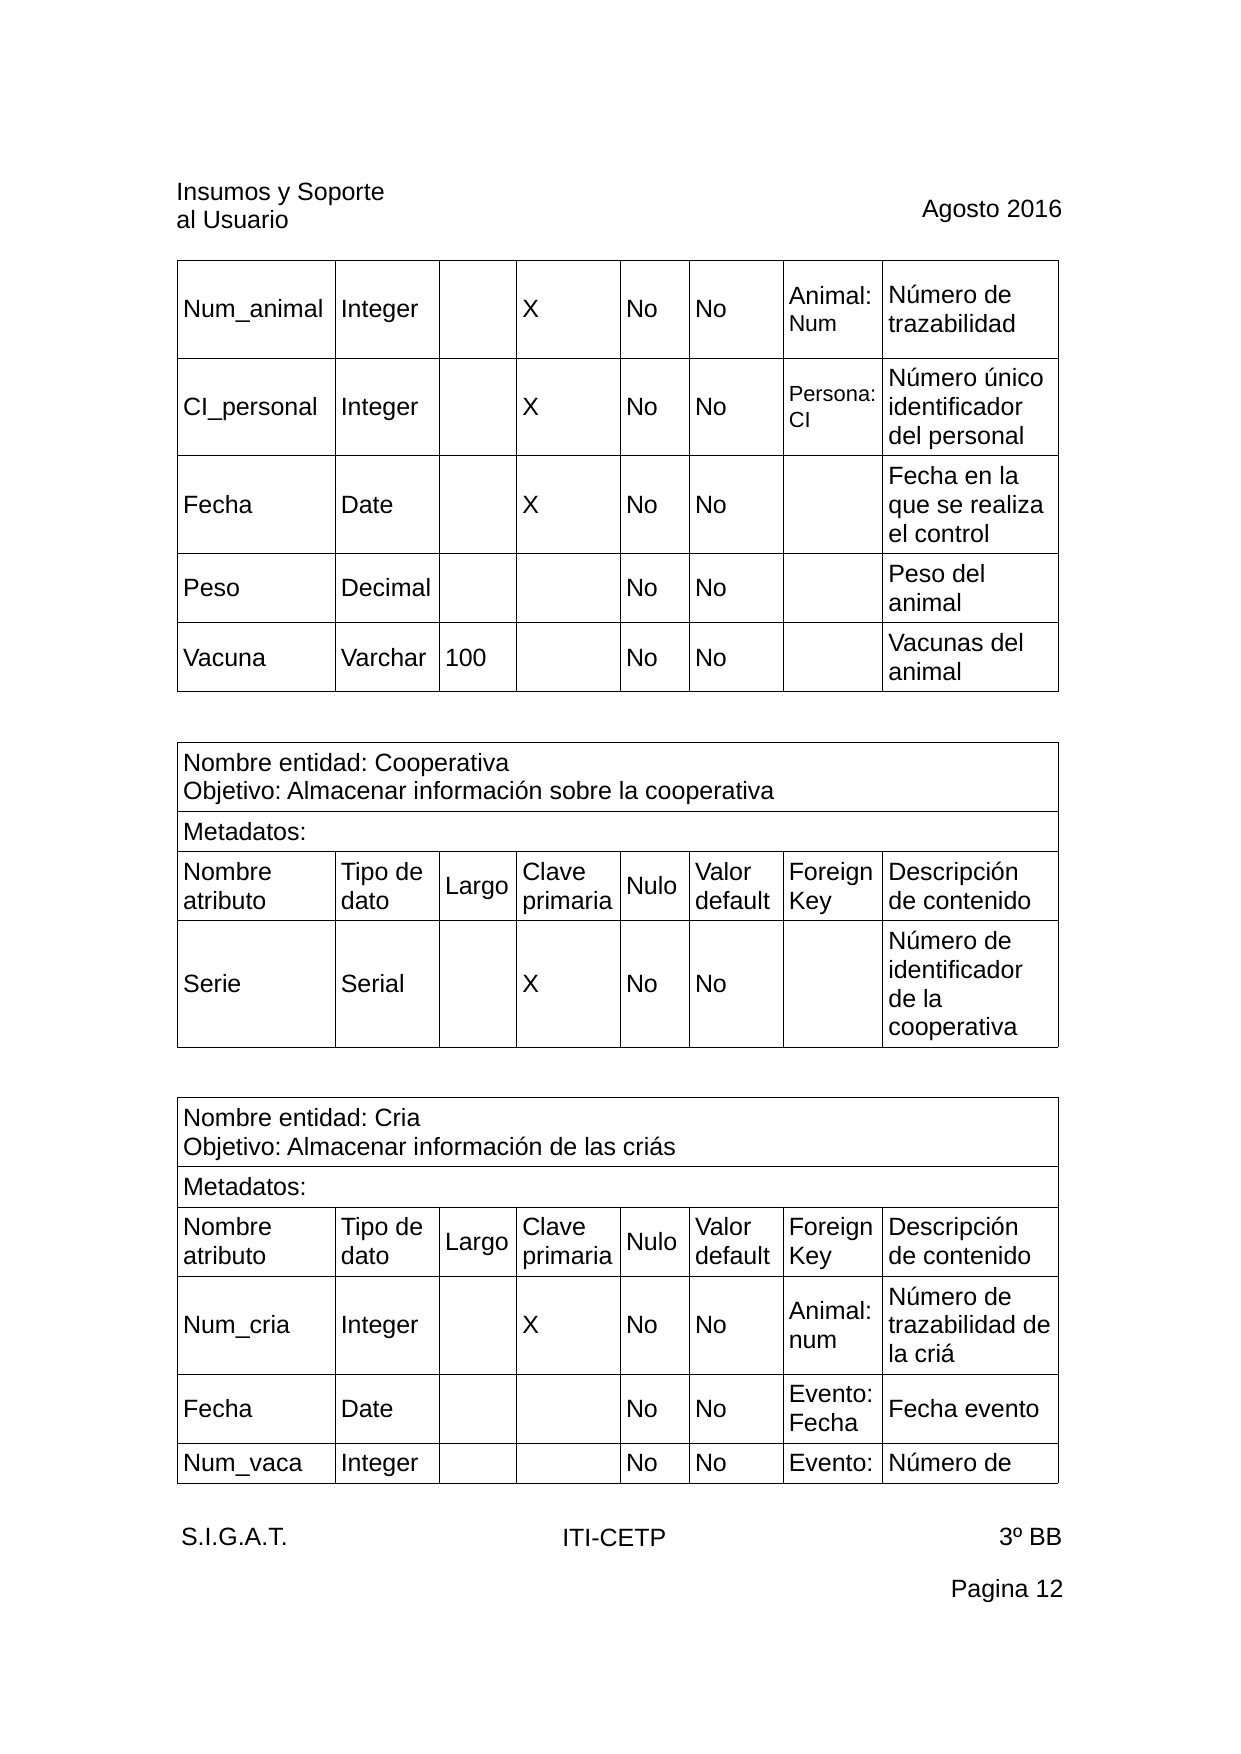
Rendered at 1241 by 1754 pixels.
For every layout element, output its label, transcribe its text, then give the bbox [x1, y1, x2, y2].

table_cell [440, 1375, 516, 1442]
table_cell Número de identificador de la cooperativa [883, 921, 1058, 1047]
table_cell [440, 359, 516, 455]
table_cell Date [336, 456, 439, 553]
table_cell No [690, 359, 783, 455]
table_cell No [621, 623, 689, 691]
table_cell Fecha [178, 456, 335, 553]
table_cell X [517, 456, 620, 553]
table_cell [440, 1444, 516, 1483]
table_cell Nombre atributo [178, 852, 335, 920]
table_cell No [621, 1375, 689, 1442]
table_cell Descripción de contenido [883, 852, 1058, 920]
table_cell [784, 623, 882, 691]
table_cell Fecha en la que se realiza el control [883, 456, 1058, 553]
table_cell Decimal [336, 554, 439, 622]
table_cell [517, 1375, 620, 1442]
table_cell No [690, 921, 783, 1047]
table_cell X [517, 921, 620, 1047]
table_cell Fecha evento [883, 1375, 1058, 1442]
table_cell Nombre atributo [178, 1208, 335, 1276]
table_cell Tipo de dato [336, 852, 439, 920]
table_cell [517, 554, 620, 622]
table_cell Tipo de dato [336, 1208, 439, 1276]
table_header Nombre entidad: Cria Objetivo: Almacenar información de las criás [178, 1098, 1058, 1166]
table_cell Num_animal [178, 261, 335, 358]
table_cell No [690, 1444, 783, 1483]
table_cell Varchar [336, 623, 439, 691]
table_cell Número de [883, 1444, 1058, 1483]
table_cell Metadatos: [178, 1167, 1058, 1207]
table_cell No [690, 623, 783, 691]
table_cell Serie [178, 921, 335, 1047]
table_cell No [621, 1277, 689, 1373]
table_cell No [621, 456, 689, 553]
table_cell [784, 456, 882, 553]
table_cell Persona: CI [784, 359, 882, 455]
table_cell Número de trazabilidad [883, 261, 1058, 358]
table_cell [517, 1444, 620, 1483]
table_cell Animal: num [784, 1277, 882, 1373]
table_cell Fecha [178, 1375, 335, 1442]
table_cell CI_personal [178, 359, 335, 455]
table_cell Largo [440, 852, 516, 920]
table_cell Num_vaca [178, 1444, 335, 1483]
table_cell No [621, 554, 689, 622]
table_cell Vacuna [178, 623, 335, 691]
table_cell Clave primaria [517, 1208, 620, 1276]
table_cell Nulo [621, 852, 689, 920]
table_cell Clave primaria [517, 852, 620, 920]
table_cell [440, 921, 516, 1047]
table_cell No [621, 921, 689, 1047]
table_cell No [690, 261, 783, 358]
table_cell Valor default [690, 852, 783, 920]
table_cell [517, 623, 620, 691]
table_cell Evento: Fecha [784, 1375, 882, 1442]
table_cell Animal: Num [784, 261, 882, 358]
table_cell Nulo [621, 1208, 689, 1276]
table_cell Foreign Key [784, 1208, 882, 1276]
table_cell [440, 554, 516, 622]
table_cell Integer [336, 1277, 439, 1373]
table_cell Integer [336, 1444, 439, 1483]
table_cell Peso [178, 554, 335, 622]
table_cell X [517, 1277, 620, 1373]
table_cell [440, 261, 516, 358]
table_cell Date [336, 1375, 439, 1442]
table_cell No [621, 1444, 689, 1483]
table_cell Integer [336, 359, 439, 455]
table_cell No [690, 1277, 783, 1373]
table_cell No [690, 1375, 783, 1442]
table_cell Largo [440, 1208, 516, 1276]
table_cell No [621, 359, 689, 455]
table_cell Serial [336, 921, 439, 1047]
table_cell Valor default [690, 1208, 783, 1276]
table_cell No [621, 261, 689, 358]
table_header Nombre entidad: Cooperativa Objetivo: Almacenar información sobre la cooperativa [178, 743, 1058, 811]
table_cell [784, 921, 882, 1047]
table_cell Metadatos: [178, 812, 1058, 851]
table_cell X [517, 261, 620, 358]
table_cell Número de trazabilidad de la criá [883, 1277, 1058, 1373]
table_cell [784, 554, 882, 622]
table_cell No [690, 554, 783, 622]
table_cell 100 [440, 623, 516, 691]
table_cell Peso del animal [883, 554, 1058, 622]
table_cell Num_cria [178, 1277, 335, 1373]
table_cell Foreign Key [784, 852, 882, 920]
table_cell Número único identificador del personal [883, 359, 1058, 455]
table_cell X [517, 359, 620, 455]
table_cell Evento: [784, 1444, 882, 1483]
table_cell [440, 456, 516, 553]
table_cell Descripción de contenido [883, 1208, 1058, 1276]
table_cell Vacunas del animal [883, 623, 1058, 691]
table_cell No [690, 456, 783, 553]
table_cell Integer [336, 261, 439, 358]
table_cell [440, 1277, 516, 1373]
